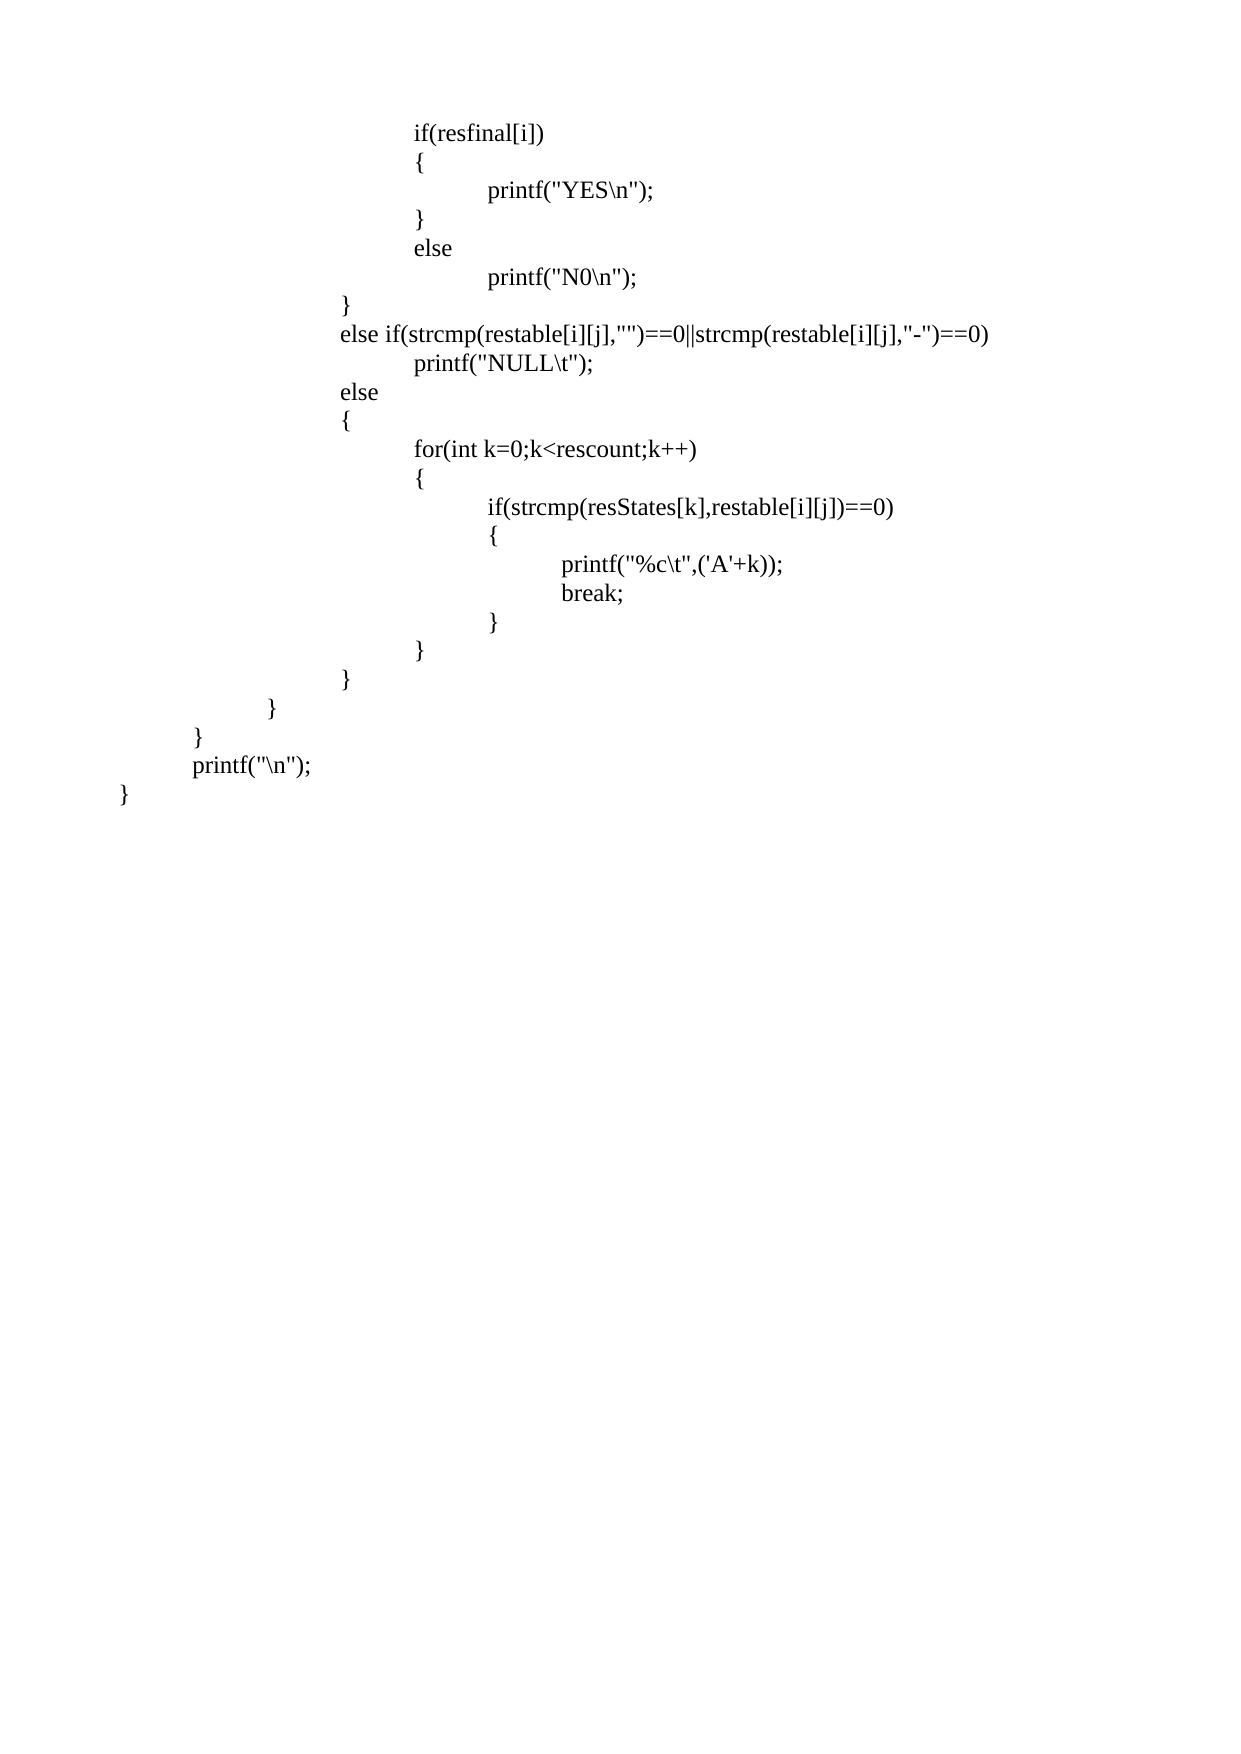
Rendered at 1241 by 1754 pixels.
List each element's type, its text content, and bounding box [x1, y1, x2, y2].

text } [118, 693, 1122, 722]
text } [118, 779, 1122, 808]
text else if(strcmp(restable[i][j],"")==0||strcmp(restable[i][j],"-")==0) [118, 319, 1122, 348]
text } [118, 722, 1122, 751]
text { [118, 521, 1122, 549]
text printf("YES\n"); [118, 176, 1122, 204]
text else [118, 233, 1122, 262]
text if(resfinal[i]) [118, 118, 1122, 147]
text else [118, 377, 1122, 406]
text { [118, 147, 1122, 176]
text { [118, 406, 1122, 434]
text for(int k=0;k<rescount;k++) [118, 434, 1122, 463]
text } [118, 664, 1122, 693]
text { [118, 463, 1122, 492]
text if(strcmp(resStates[k],restable[i][j])==0) [118, 492, 1122, 521]
text } [118, 607, 1122, 636]
text printf("\n"); [118, 751, 1122, 779]
text } [118, 291, 1122, 319]
text printf("%c\t",('A'+k)); [118, 549, 1122, 578]
text break; [118, 578, 1122, 607]
text printf("N0\n"); [118, 262, 1122, 291]
text } [118, 204, 1122, 233]
text } [118, 636, 1122, 664]
text printf("NULL\t"); [118, 348, 1122, 377]
